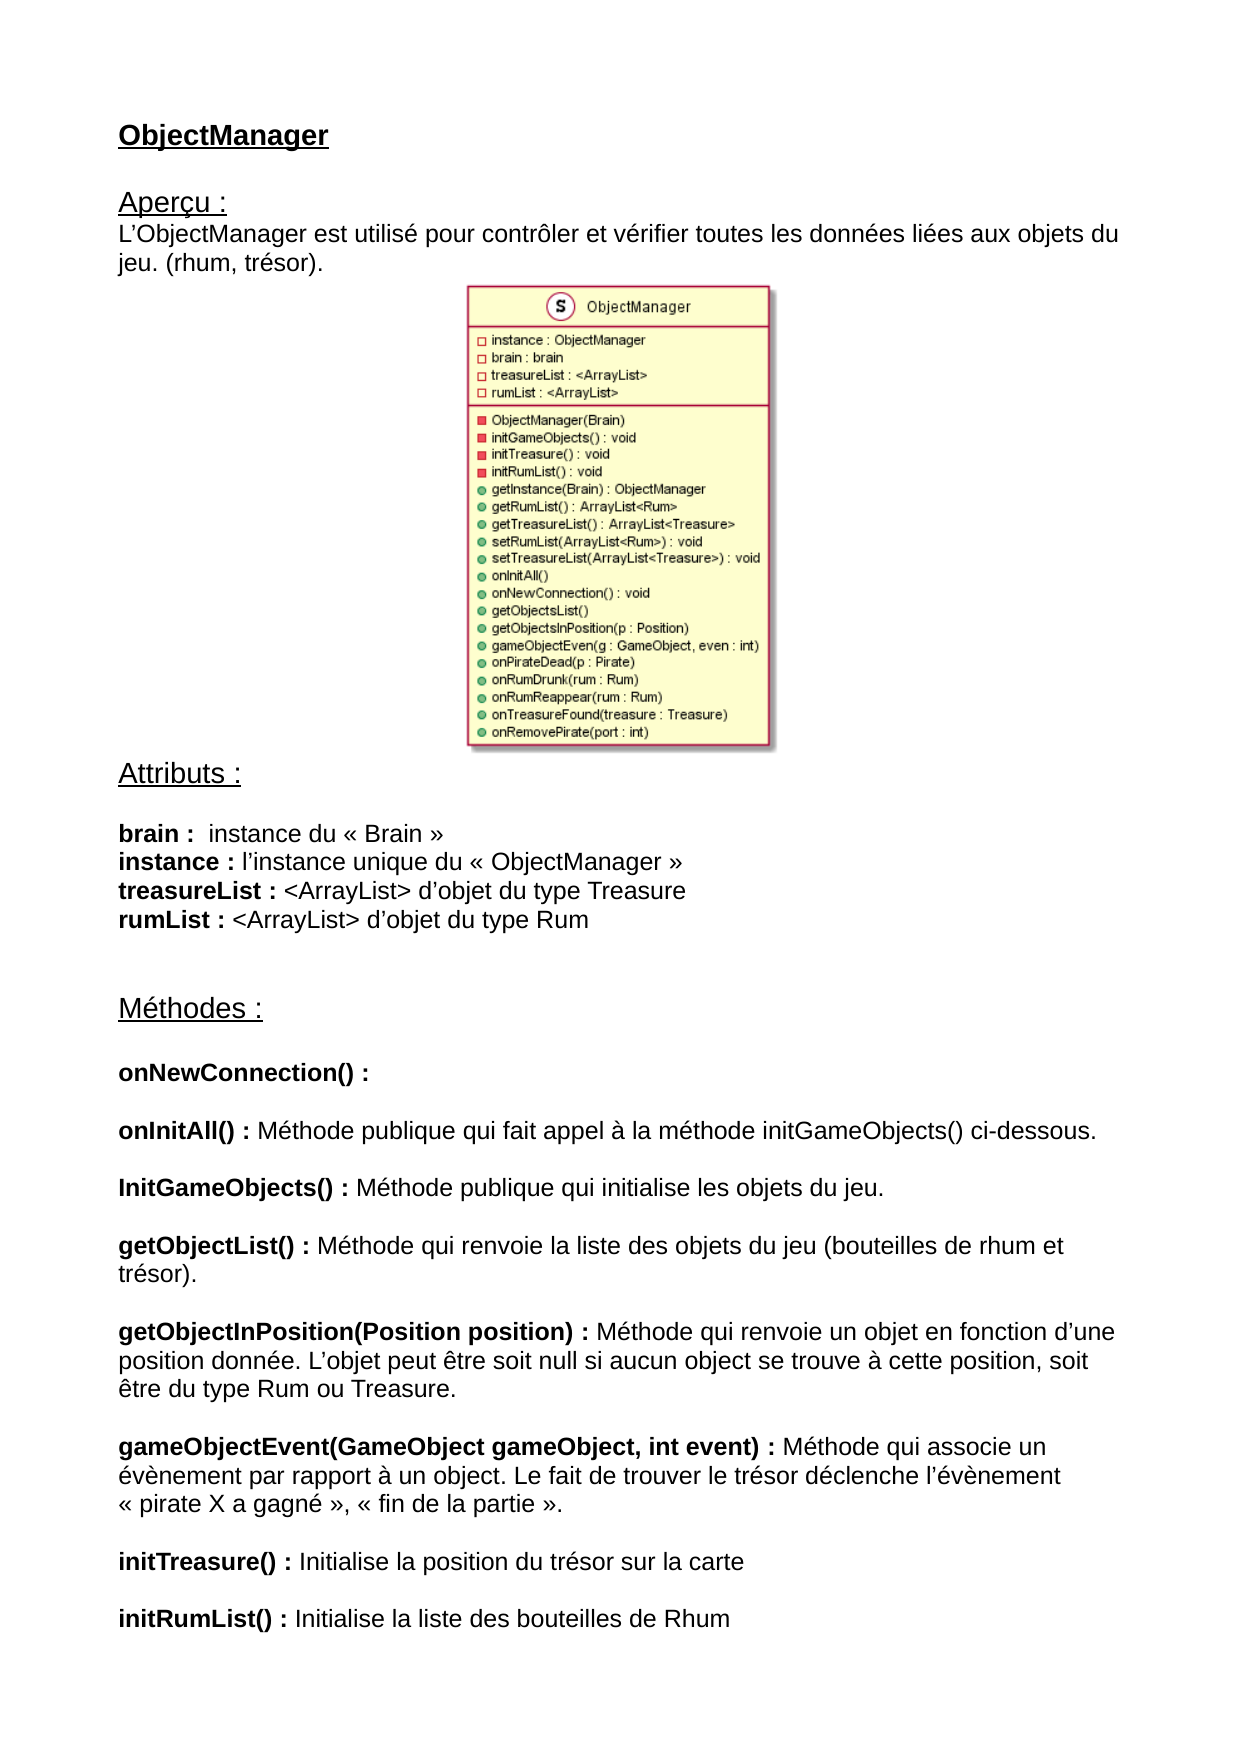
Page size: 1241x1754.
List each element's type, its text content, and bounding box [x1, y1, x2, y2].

text onInitAll() : Méthode publique qui fait appel à la méthode initGameObjects() ci-dessous. [118, 1116, 1122, 1144]
text Aperçu : [118, 185, 1122, 219]
text getObjectList() : Méthode qui renvoie la liste des objets du jeu (bouteilles de rhum et trésor). [118, 1231, 1122, 1288]
text InitGameObjects() : Méthode publique qui initialise les objets du jeu. [118, 1173, 1122, 1202]
text brain : instance du « Brain » [118, 818, 1122, 847]
text L’ObjectManager est utilisé pour contrôler et vérifier toutes les données liées aux objets du jeu. (rhum, trésor). [118, 219, 1122, 276]
text gameObjectEvent(GameObject gameObject, int event) : Méthode qui associe un évènement par rapport à un object. Le fait de trouver le trésor déclenche l’évènement « pirate X a gagné », « fin de la partie ». [118, 1432, 1122, 1518]
text Attributs : [118, 276, 1122, 790]
text instance : l’instance unique du « ObjectManager » [118, 847, 1122, 876]
text getObjectInPosition(Position position) : Méthode qui renvoie un objet en fonction d’une position donnée. L’objet peut être soit null si aucun object se trouve à cette position, soit être du type Rum ou Treasure. [118, 1317, 1122, 1403]
text onNewConnection() : [118, 1058, 1122, 1087]
picture [460, 276, 780, 757]
text initRumList() : Initialise la liste des bouteilles de Rhum [118, 1604, 1122, 1633]
text ObjectManager [118, 118, 1122, 152]
text initTreasure() : Initialise la position du trésor sur la carte [118, 1547, 1122, 1576]
text Méthodes : [118, 991, 1122, 1024]
text treasureList : <ArrayList> d’objet du type Treasure [118, 876, 1122, 905]
text rumList : <ArrayList> d’objet du type Rum [118, 905, 1122, 933]
